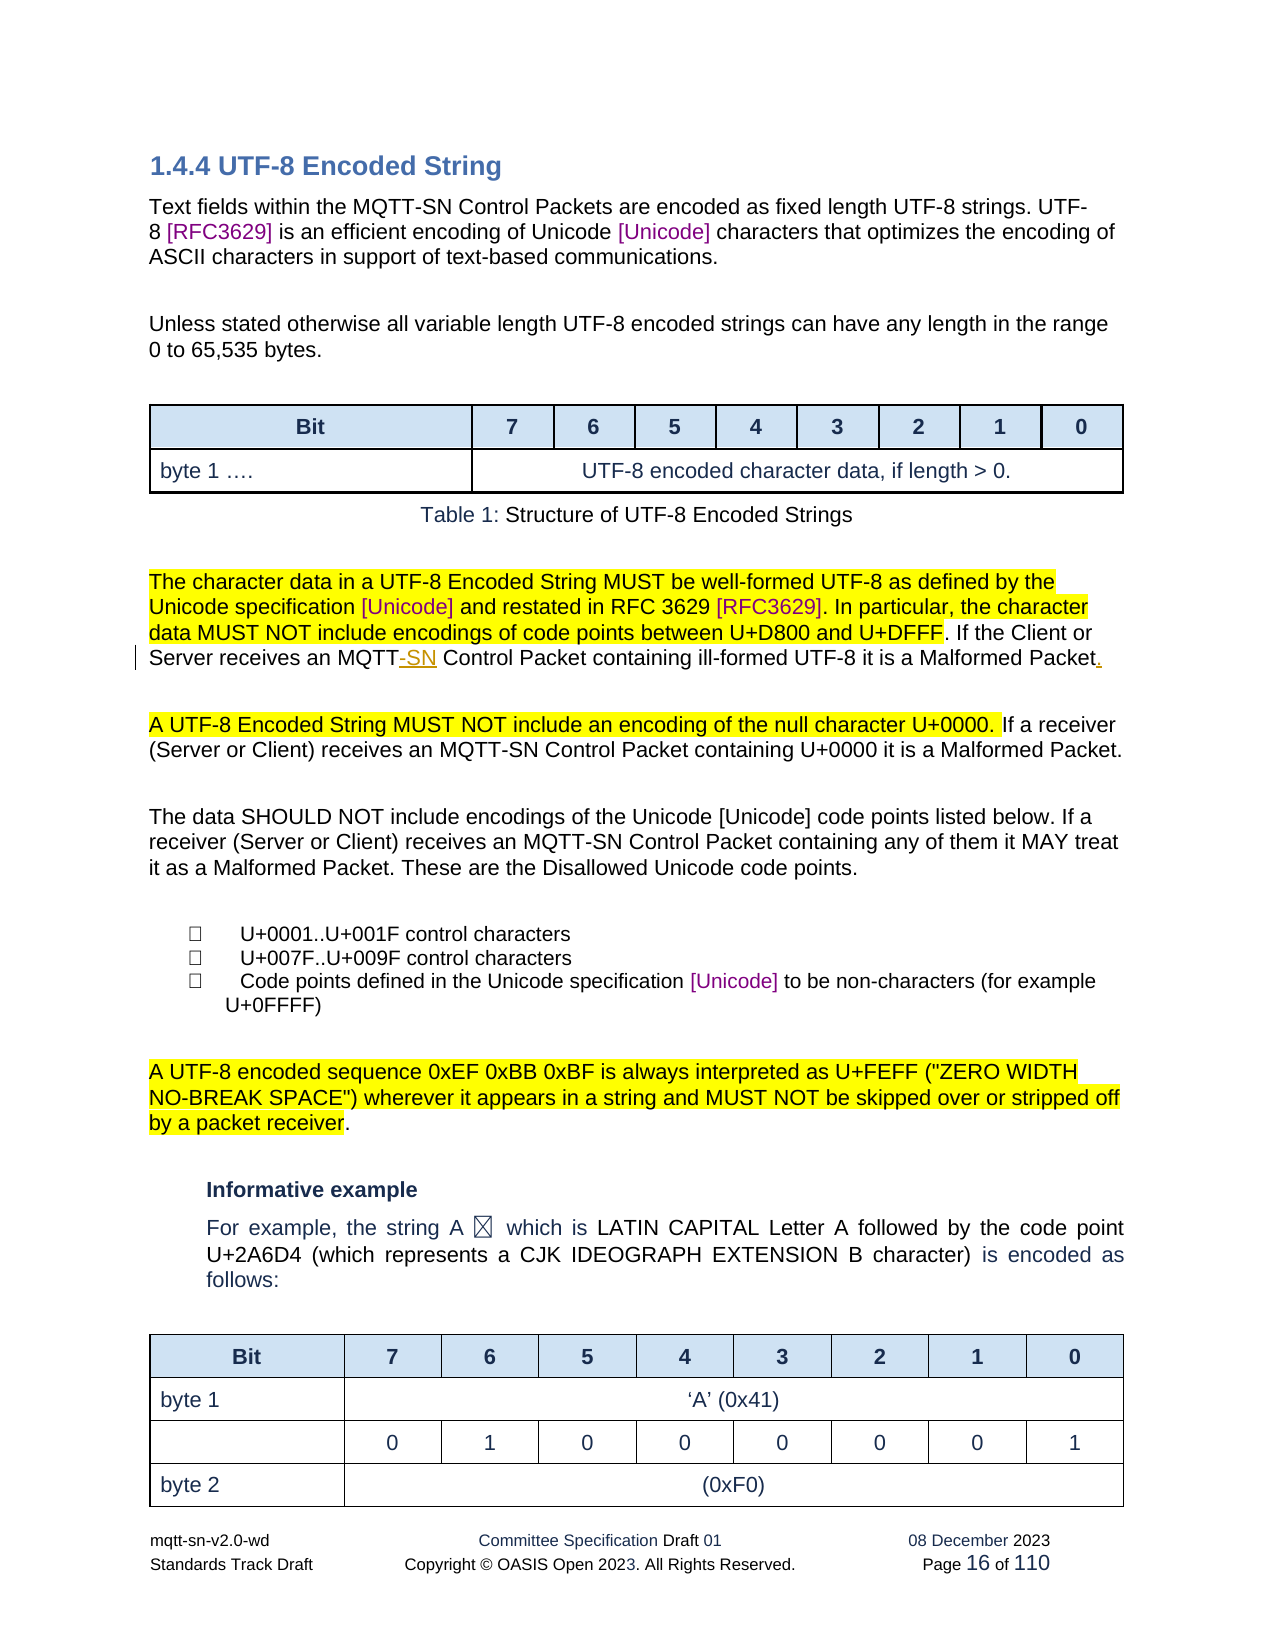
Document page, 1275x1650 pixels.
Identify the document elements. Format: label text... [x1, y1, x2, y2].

text A UTF-8 Encoded String MUST NOT include an encoding of the null character U+0000. If a receiver (Server or Client) receives an MQTT-SN Control Packet containing U+0000 it is a Malformed Packet. [148, 712, 1002, 762]
table_header 2 [880, 406, 959, 447]
table_header Bit [151, 406, 471, 447]
table_cell 0 [637, 1421, 733, 1463]
table_header 4 [637, 1335, 733, 1377]
text  U+007F..U+009F control characters [187, 945, 1125, 969]
subtitle 1.4.4 UTF-8 Encoded String [150, 150, 1124, 181]
text  U+0001..U+001F control characters [187, 921, 1125, 945]
text Informative example [206, 1177, 1124, 1202]
table_header 3 [734, 1335, 831, 1377]
table_cell byte 1 …. [151, 450, 471, 491]
text  Code points defined in the Unicode specification [Unicode] to be non-characters (for example U+0FFFF) [187, 969, 1125, 1017]
text Text fields within the MQTT-SN Control Packets are encoded as fixed length UTF-8 strings. UTF-8 [RFC3629] is an efficient encoding of Unicode [Unicode] characters that optimizes the encoding of ASCII characters in support of text-based communications. [148, 194, 1124, 269]
table_cell ‘A’ (0x41) [345, 1378, 1123, 1420]
table_header 6 [442, 1335, 538, 1377]
table_cell 0 [832, 1421, 928, 1463]
text For example, the string A𪛔 which is LATIN CAPITAL Letter A followed by the code point U+2A6D4 (which represents a CJK IDEOGRAPH EXTENSION B character) is encoded as follows: [206, 1210, 1124, 1292]
table_header 4 [717, 406, 796, 447]
text The character data in a UTF-8 Encoded String MUST be well-formed UTF-8 as defined by the Unicode specification [Unicode] and restated in RFC 3629 [RFC3629]. In particular, the character data MUST NOT include encodings of code points between U+D800 and U+DFFF. If the Client or Server receives an MQTT-SN Control Packet containing ill-formed UTF-8 it is a Malformed Packet. [148, 569, 1124, 670]
table_header 5 [539, 1335, 636, 1377]
text A UTF-8 encoded sequence 0xEF 0xBB 0xBF is always interpreted as U+FEFF ("ZERO WIDTH NO-BREAK SPACE") wherever it appears in a string and MUST NOT be skipped over or stripped off by a packet receiver. [148, 1059, 1124, 1135]
table_header 0 [1027, 1335, 1123, 1377]
table_cell 1 [442, 1421, 538, 1463]
table_header Bit [151, 1335, 344, 1377]
table_cell 0 [929, 1421, 1026, 1463]
table_header 1 [961, 406, 1040, 447]
table_cell 0 [345, 1421, 441, 1463]
table_cell UTF-8 encoded character data, if length > 0. [473, 450, 1122, 491]
table_header 5 [636, 406, 715, 447]
text Unless stated otherwise all variable length UTF-8 encoded strings can have any length in the range 0 to 65,535 bytes. [148, 311, 1124, 362]
text Table 1: Structure of UTF-8 Encoded Strings [148, 502, 1124, 527]
table_cell byte 1 [151, 1378, 344, 1420]
table_cell [151, 1421, 344, 1463]
table_header 2 [832, 1335, 928, 1377]
table_cell 0 [734, 1421, 831, 1463]
table_header 7 [345, 1335, 441, 1377]
table_header 6 [555, 406, 634, 447]
table_cell (0xF0) [345, 1464, 1123, 1506]
text The data SHOULD NOT include encodings of the Unicode [Unicode] code points listed below. If a receiver (Server or Client) receives an MQTT-SN Control Packet containing any of them it MAY treat it as a Malformed Packet. These are the Disallowed Unicode code points. [148, 804, 1124, 879]
table_header 3 [798, 406, 878, 447]
table_cell byte 2 [151, 1464, 344, 1506]
table_header 0 [1043, 406, 1122, 447]
table_header 7 [473, 406, 553, 447]
table_header 1 [929, 1335, 1026, 1377]
table_cell 0 [539, 1421, 636, 1463]
table_cell 1 [1027, 1421, 1123, 1463]
